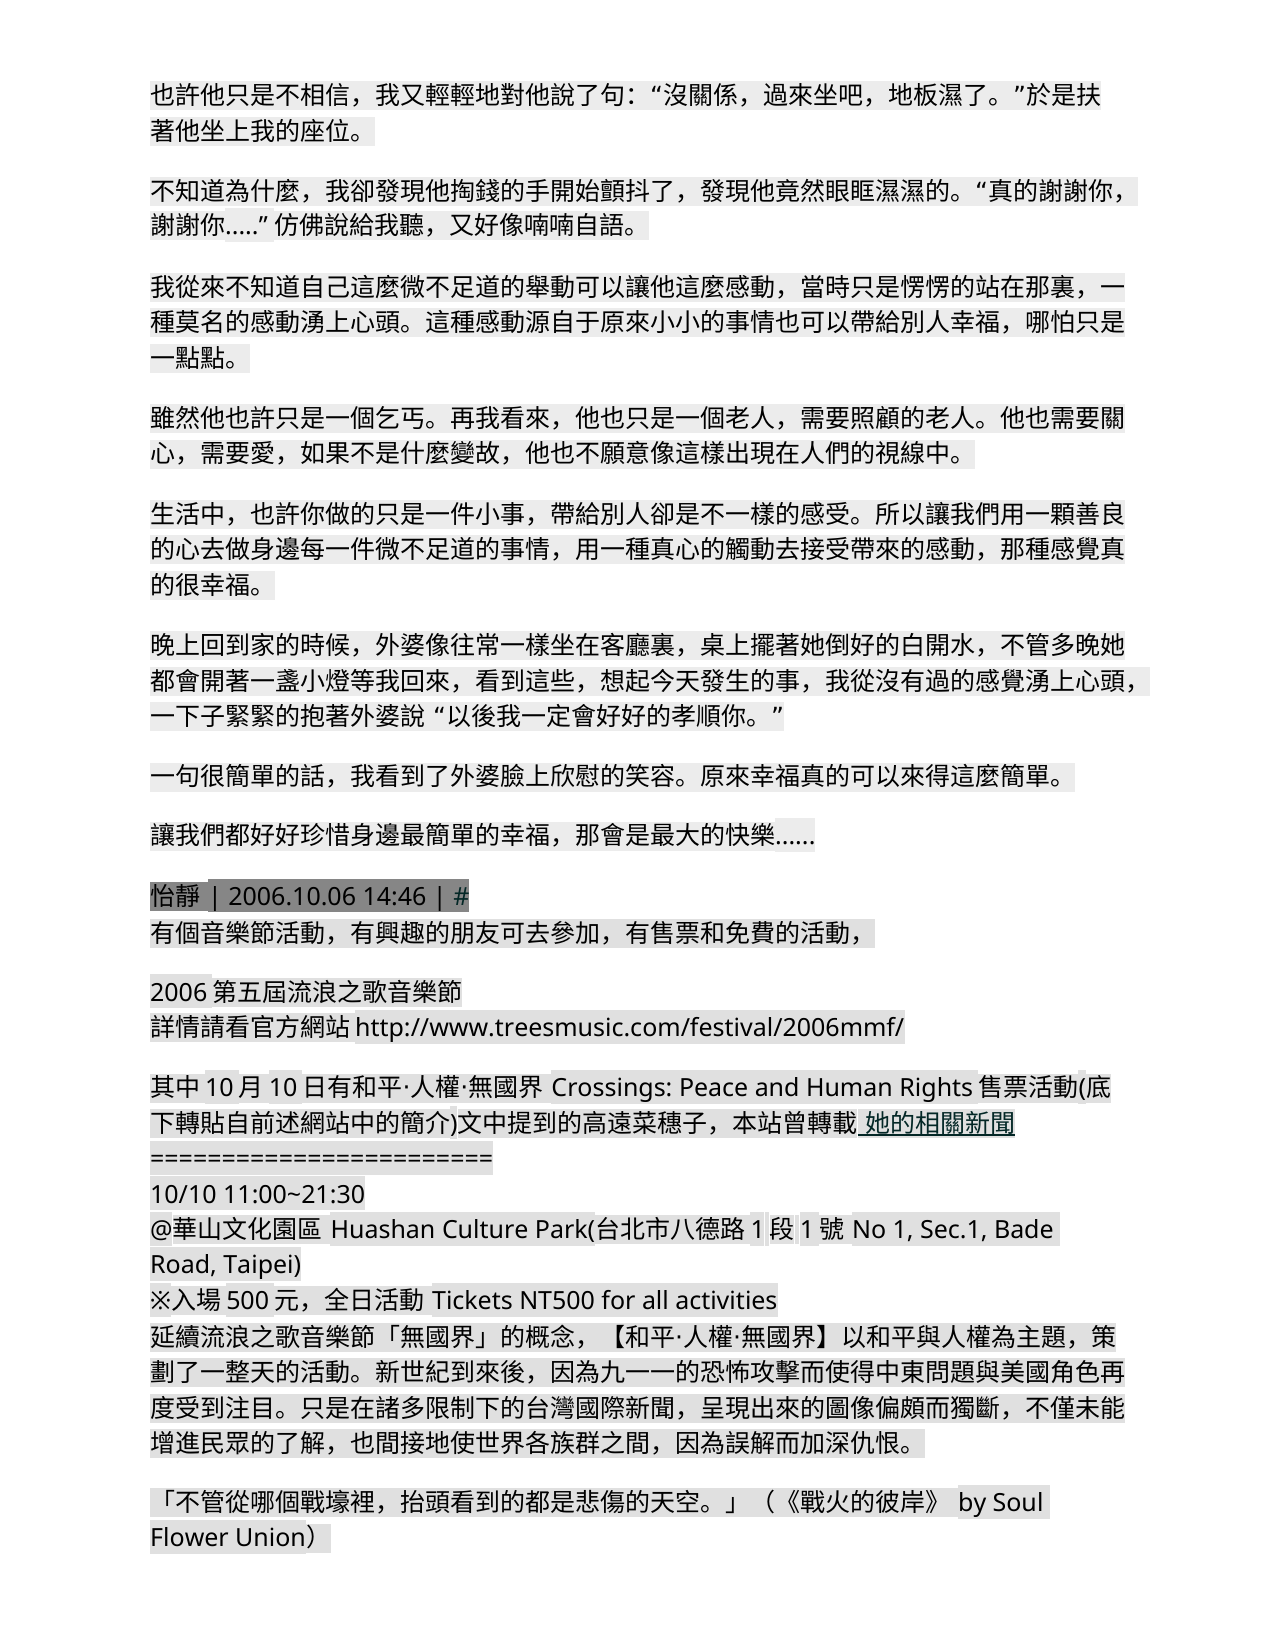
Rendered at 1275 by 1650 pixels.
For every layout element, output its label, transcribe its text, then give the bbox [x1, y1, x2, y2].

text 怡靜 | 2006.10.06 14:46 | # [150, 877, 1125, 912]
text 2006第五屆流浪之歌音樂節 詳情請看官方網站http://www.treesmusic.com/festival/2006mmf/ [150, 973, 1125, 1044]
text 有個音樂節活動，有興趣的朋友可去參加，有售票和免費的活動， [150, 912, 1125, 948]
text 不知道為什麼，我卻發現他掏錢的手開始顫抖了，發現他竟然眼眶濕濕的。“真的謝謝你，謝謝你.....” 仿佛說給我聽，又好像喃喃自語。 [150, 171, 1125, 242]
text 一句很簡單的話，我看到了外婆臉上欣慰的笑容。原來幸福真的可以來得這麼簡單。 [150, 756, 1125, 792]
text 也許他只是不相信，我又輕輕地對他說了句：“沒關係，過來坐吧，地板濕了。”於是扶著他坐上我的座位。 [150, 75, 1125, 146]
text 其中10月10日有和平‧人權‧無國界 Crossings: Peace and Human Rights售票活動(底下轉貼自前述網站中的簡介)文中提到的高遠菜穗子，本站曾轉載 她的相關新聞 ======================== 10/10 11:00~21:30 @華山文化園區 Huashan Culture Park(台北市八德路1段1號 No 1, Sec.1, Bade Road, Taipei) ※入場500元，全日活動 Tickets NT500 for all activities 延續流浪之歌音樂節「無國界」的概念，【和平‧人權‧無國界】以和平與人權為主題，策劃了一整天的活動。新世紀到來後，因為九一一的恐怖攻擊而使得中東問題與美國角色再度受到注目。只是在諸多限制下的台灣國際新聞，呈現出來的圖像偏頗而獨斷，不僅未能增進民眾的了解，也間接地使世界各族群之間，因為誤解而加深仇恨。 [150, 1069, 1125, 1458]
text 我從來不知道自己這麼微不足道的舉動可以讓他這麼感動，當時只是愣愣的站在那裏，一種莫名的感動湧上心頭。這種感動源自于原來小小的事情也可以帶給別人幸福，哪怕只是一點點。 [150, 267, 1125, 373]
text 雖然他也許只是一個乞丐。再我看來，他也只是一個老人，需要照顧的老人。他也需要關心，需要愛，如果不是什麼變故，他也不願意像這樣出現在人們的視線中。 [150, 398, 1125, 469]
text 讓我們都好好珍惜身邊最簡單的幸福，那會是最大的快樂...... [150, 817, 1125, 852]
text 生活中，也許你做的只是一件小事，帶給別人卻是不一樣的感受。所以讓我們用一顆善良的心去做身邊每一件微不足道的事情，用一種真心的觸動去接受帶來的感動，那種感覺真的很幸福。 [150, 494, 1125, 600]
text 晚上回到家的時候，外婆像往常一樣坐在客廳裏，桌上擺著她倒好的白開水，不管多晚她都會開著一盞小燈等我回來，看到這些，想起今天發生的事，我從沒有過的感覺湧上心頭，一下子緊緊的抱著外婆說 “以後我一定會好好的孝順你。” [150, 625, 1125, 731]
text 「不管從哪個戰壕裡，抬頭看到的都是悲傷的天空。」（《戰火的彼岸》 by Soul Flower Union） [150, 1483, 1125, 1554]
